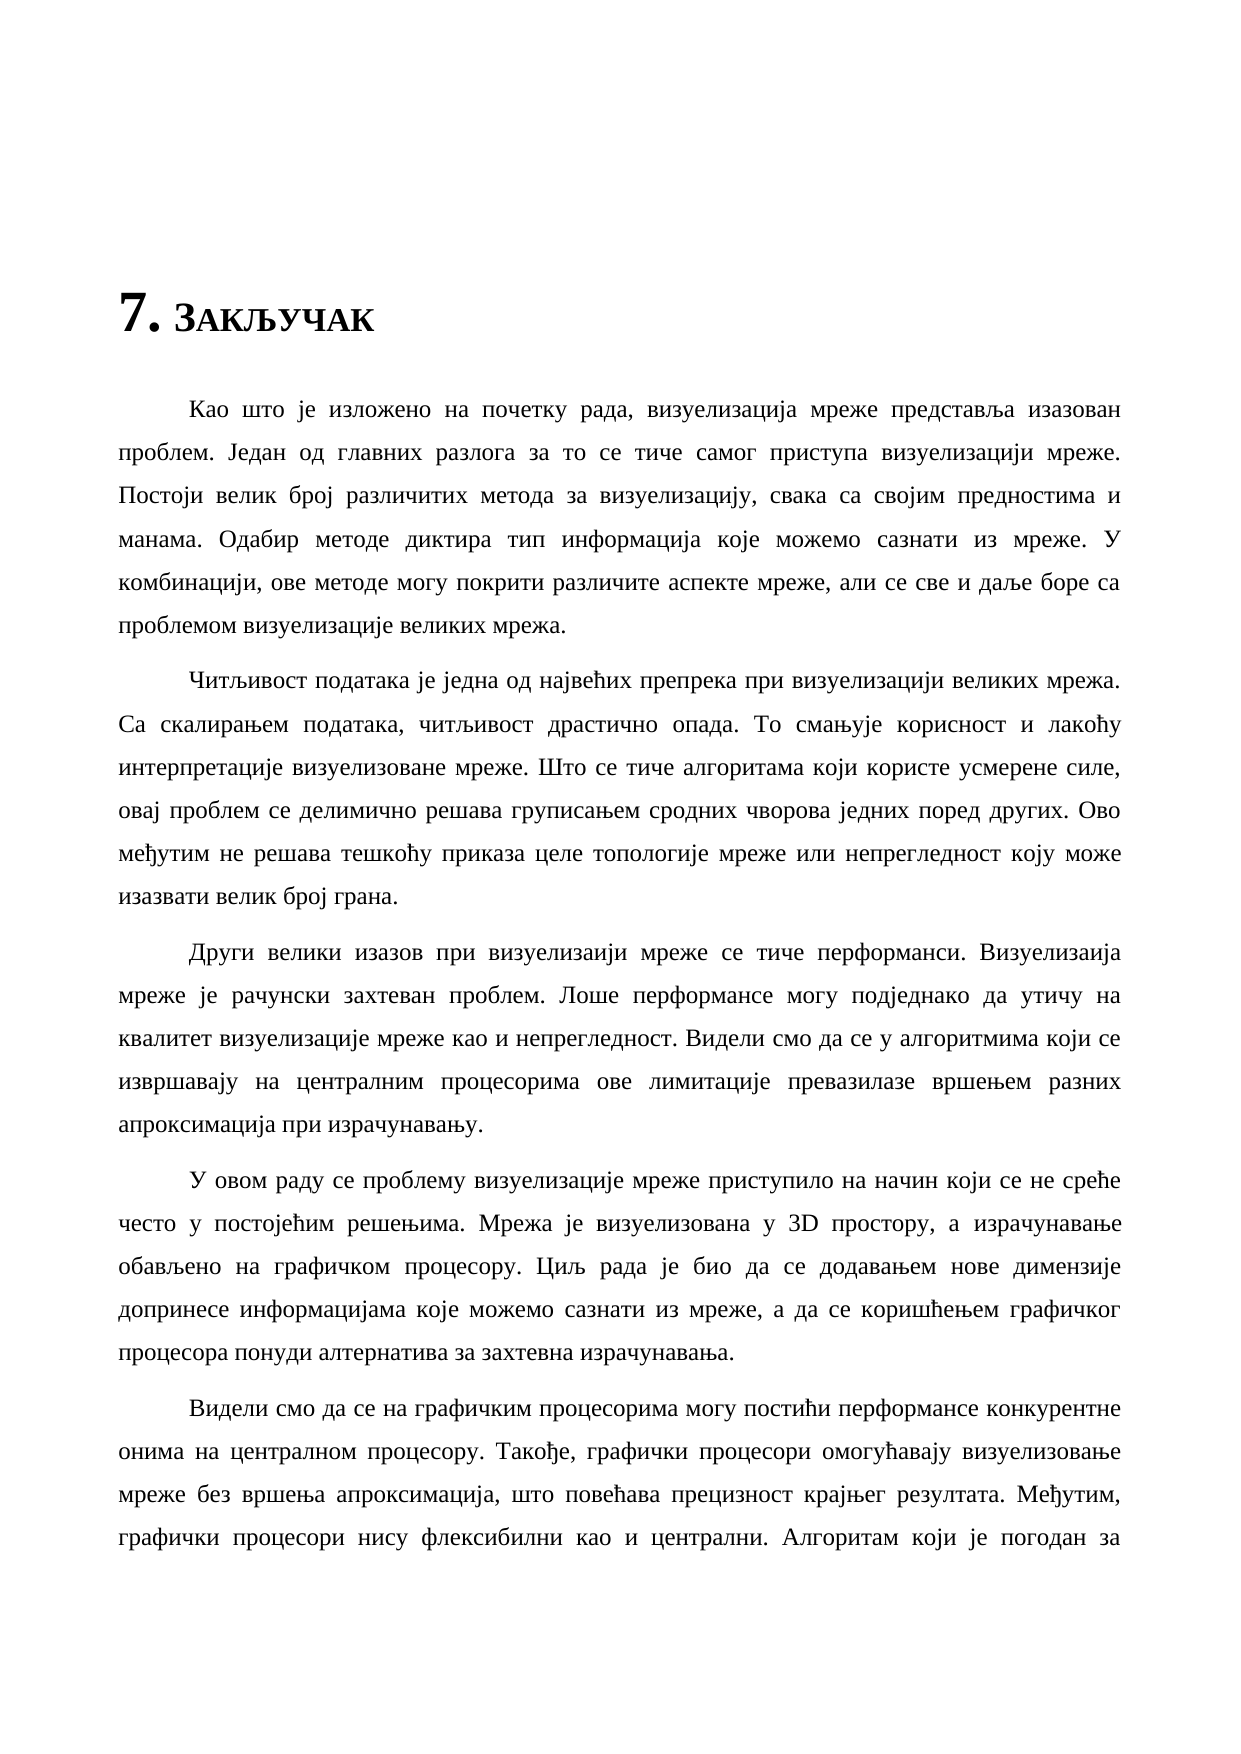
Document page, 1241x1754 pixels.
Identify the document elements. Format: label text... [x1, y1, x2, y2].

list Закључак [118, 277, 1122, 344]
text Читљивост података је једна од највећих препрека при визуелизацији великих мрежа. Са скалирањем података, читљивост драстично опада. То смањује корисност и лакоћу интерпретације визуелизоване мреже. Што се тиче алгоритама који користе усмерене силе, овај проблем се делимично решава груписањем сродних чворова једних поред других. Ово међутим не решава тешкоћу приказа целе топологије мреже или непрегледност коју може изазвати велик број грана. [118, 666, 1122, 910]
text Други велики изазов при визуелизаији мреже се тиче перформанси. Визуелизаија мреже је рачунски захтеван проблем. Лоше перформансе могу подједнако да утичу на квалитет визуелизације мреже као и непрегледност. Видели смо да се у алгоритмима који се извршавају на централним процесорима ове лимитације превазилазе вршењем разних апроксимација при израчунавању. [118, 937, 1122, 1138]
text У овом раду се проблему визуелизације мреже приступило на начин који се не среће често у постојећим решењима. Мрежа је визуелизована у 3D простору, а израчунавање обављено на графичком процесору. Циљ рада је био да се додавањем нове димензије допринесе информацијама које можемо сазнати из мреже, а да се коришћењем графичког процесора понуди алтернатива за захтевна израчунавања. [118, 1165, 1122, 1366]
text Видели смо да се на графичким процесорима могу постићи перформансе конкурентне онима на централном процесору. Такође, графички процесори омогућавају визуелизовање мреже без вршења апроксимација, што повећава прецизност крајњег резултата. Међутим, графички процесори нису флексибилни као и централни. Алгоритам који је погодан за [118, 1393, 1122, 1551]
text Као што је изложено на почетку рада, визуелизација мреже представља изазован проблем. Један од главних разлога за то се тиче самог приступа визуелизацији мреже. Постоји велик број различитих метода за визуелизацију, свака са својим предностима и манама. Одабир методе диктира тип информација које можемо сазнати из мреже. У комбинацији, ове методе могу покрити различите аспекте мреже, али се све и даље боре са проблемом визуелизације великих мрежа. [118, 394, 1122, 639]
